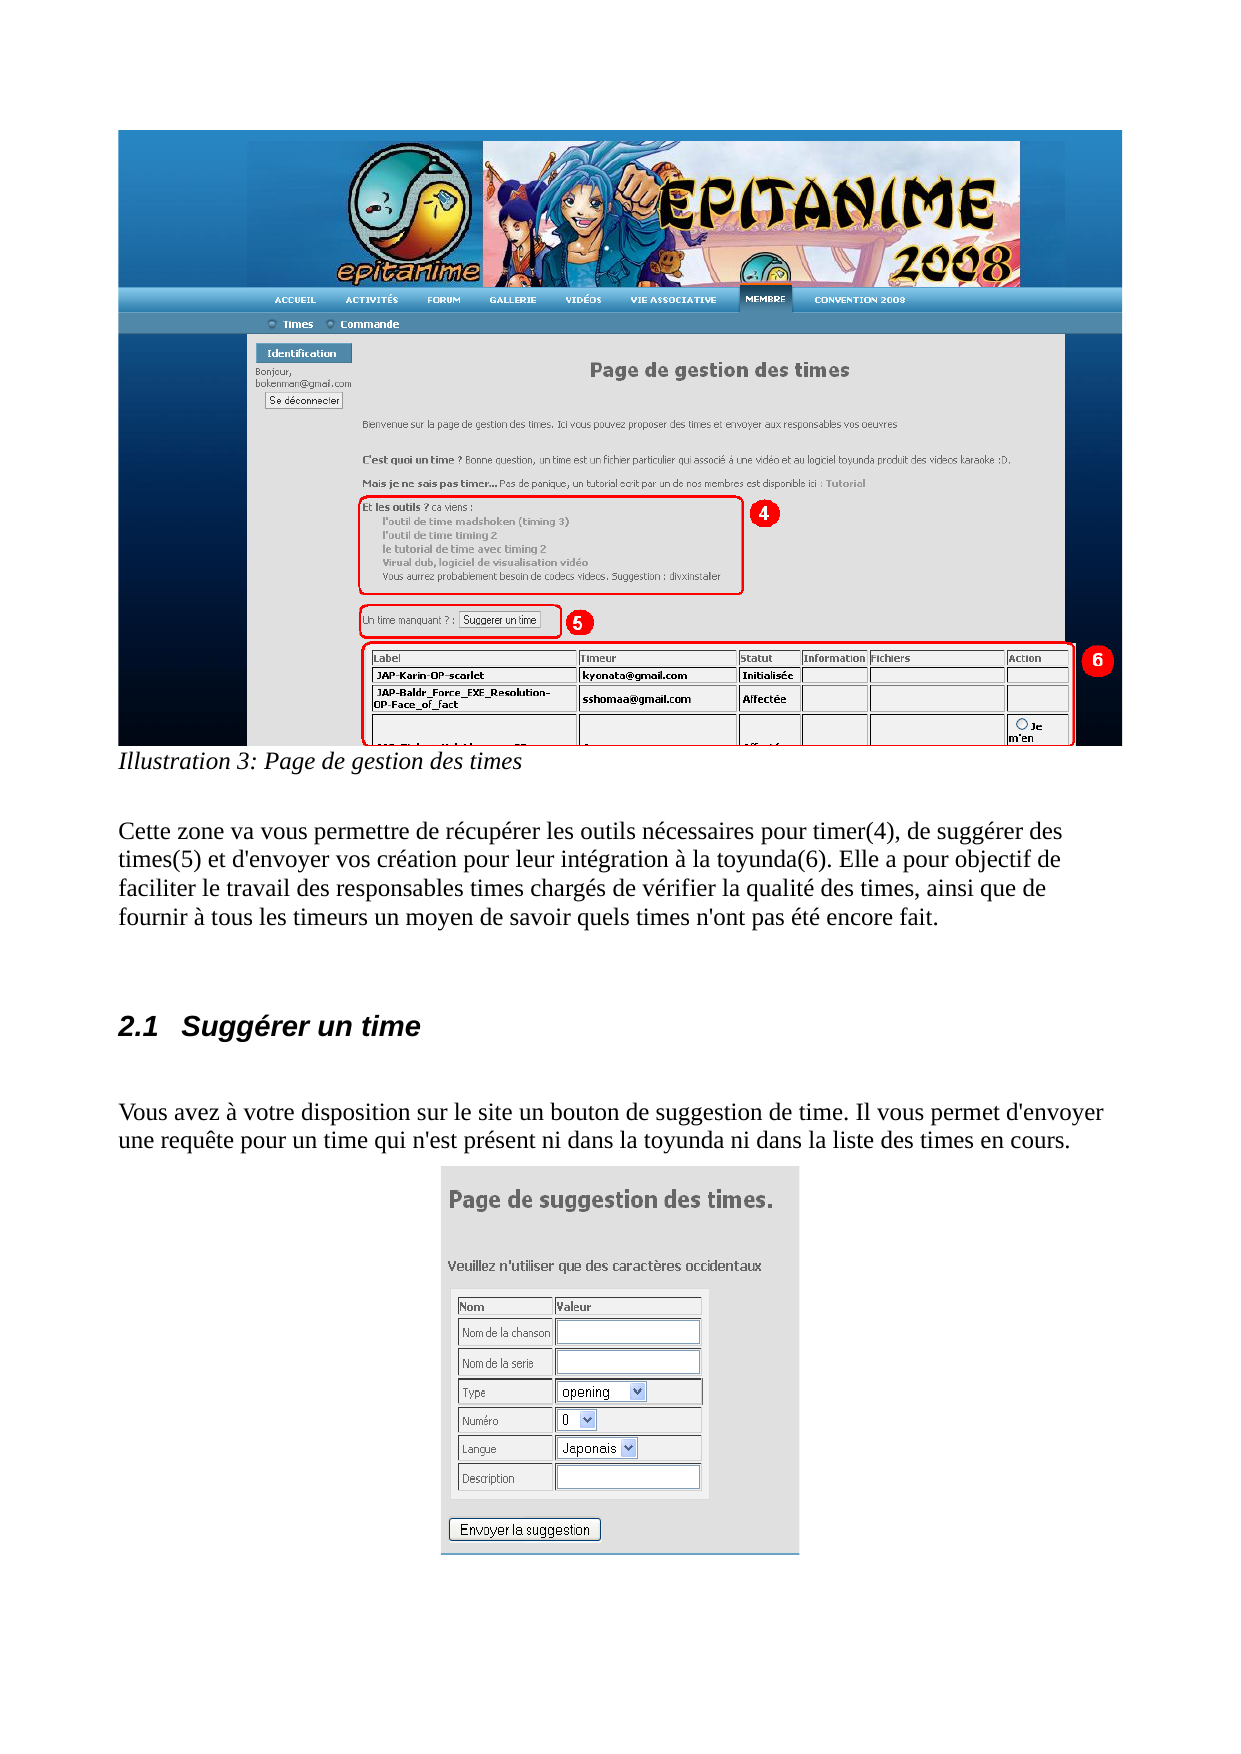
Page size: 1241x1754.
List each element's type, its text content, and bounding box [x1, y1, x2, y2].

picture [118, 130, 1123, 746]
text Illustration 3: Page de gestion des times [118, 746, 1122, 774]
subtitle Suggérer un time [118, 1009, 1122, 1043]
text Vous avez à votre disposition sur le site un bouton de suggestion de time. Il vous permet d'envoyer une requête pour un time qui n'est présent ni dans la toyunda ni dans la liste des times en cours. [118, 1097, 1122, 1154]
text Cette zone va vous permettre de récupérer les outils nécessaires pour timer(4), de suggérer des times(5) et d'envoyer vos création pour leur intégration à la toyunda(6). Elle a pour objectif de faciliter le travail des responsables times chargés de vérifier la qualité des times, ainsi que de fournir à tous les timeurs un moyen de savoir quels times n'ont pas été encore fait. [118, 816, 1122, 931]
picture [440, 1166, 800, 1555]
